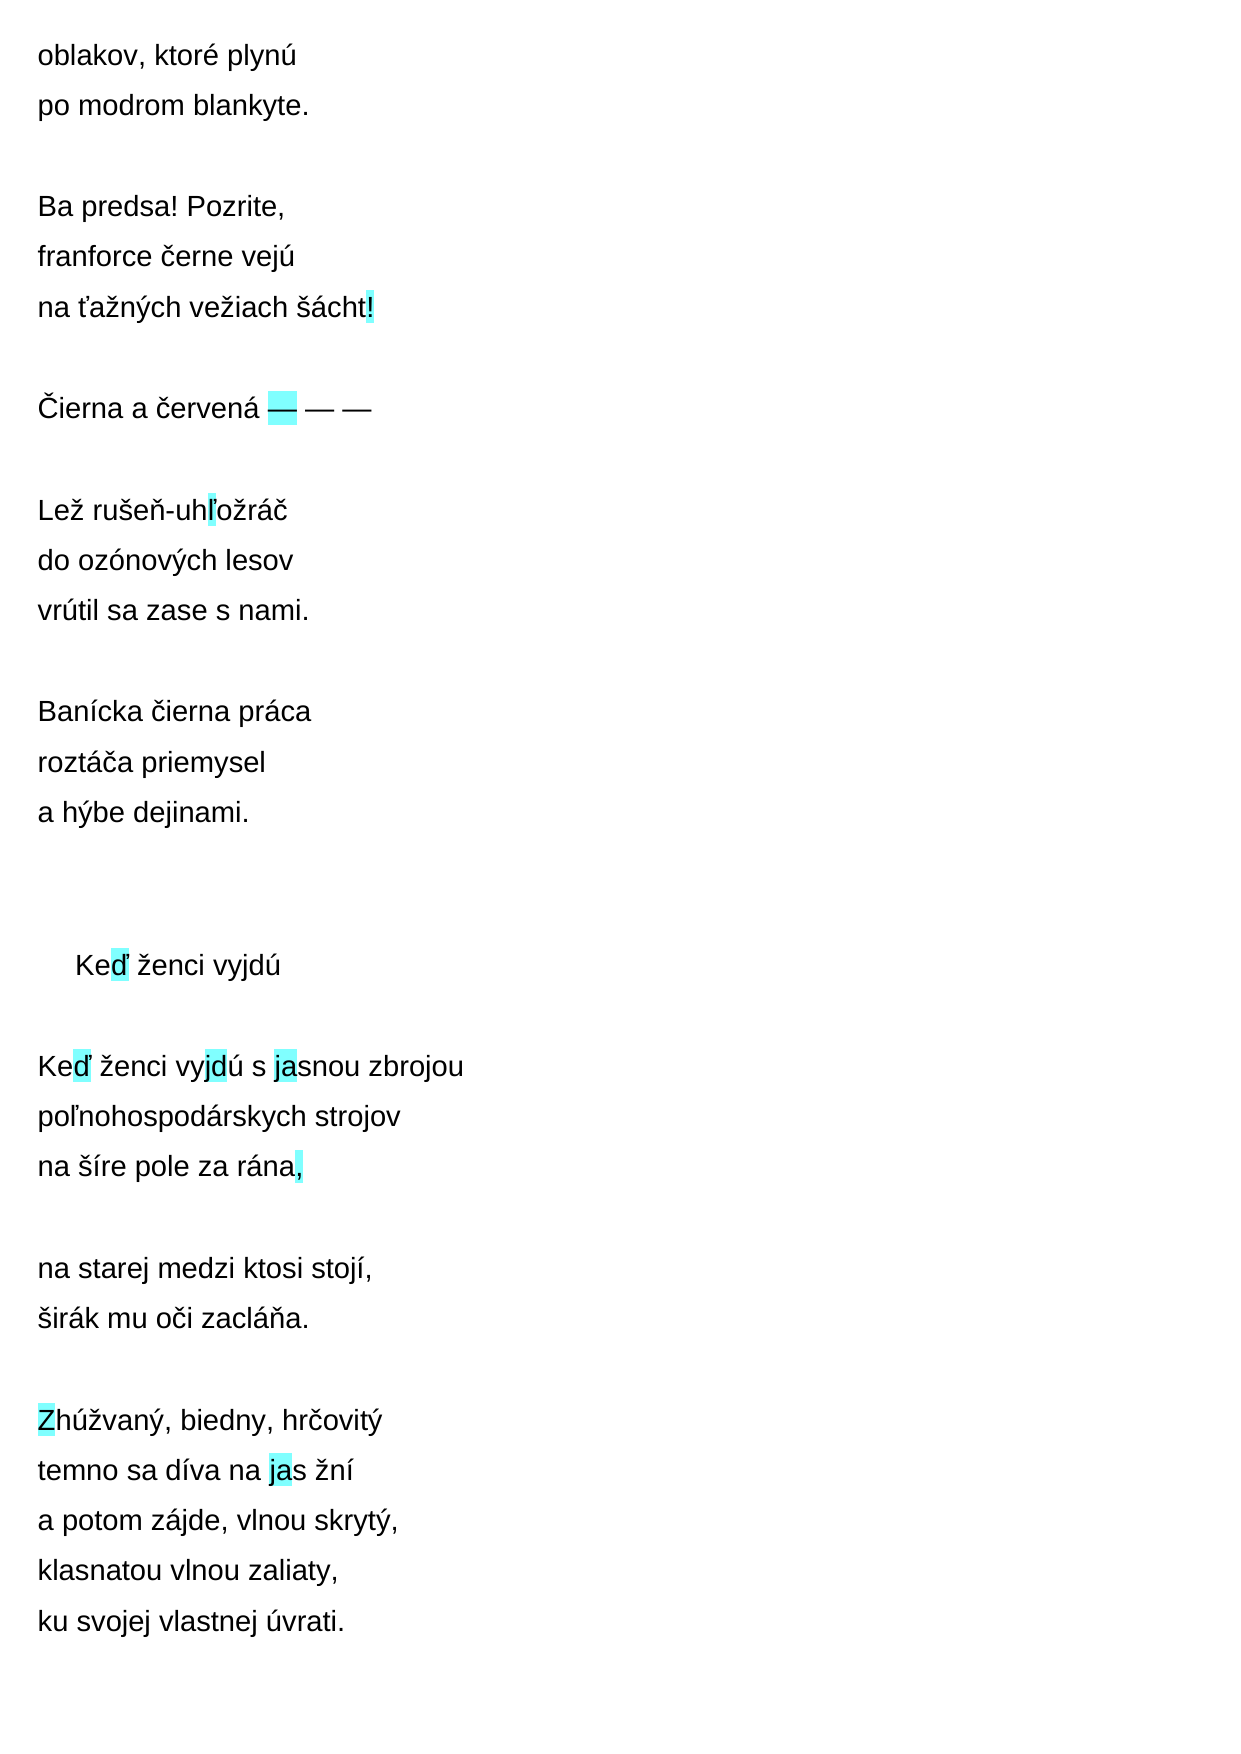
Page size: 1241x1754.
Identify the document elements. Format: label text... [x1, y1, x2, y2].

text poľnohospodárskych strojov [37, 1099, 1136, 1133]
text vrútil sa zase s nami. [37, 593, 1136, 627]
text Čierna a červená — — — [37, 391, 1136, 425]
text na šíre pole za rána, [37, 1149, 1136, 1183]
text po modrom blankyte. [37, 88, 1136, 121]
text na starej medzi ktosi stojí, [37, 1251, 1136, 1284]
text a hýbe dejinami. [37, 795, 1136, 829]
text klasnatou vlnou zaliaty, [37, 1553, 1136, 1587]
text Ba predsa! Pozrite, [37, 189, 1136, 223]
text Banícka čierna práca [37, 694, 1136, 728]
text oblakov, ktoré plynú [37, 37, 1136, 71]
text temno sa díva na jas žní [37, 1453, 1136, 1486]
text ku svojej vlastnej úvrati. [37, 1604, 1136, 1637]
text do ozónových lesov [37, 543, 1136, 576]
text roztáča priemysel [37, 745, 1136, 778]
text širák mu oči zacláňa. [37, 1301, 1136, 1335]
text Lež rušeň-uhľožráč [37, 492, 1136, 526]
text Keď ženci vyjdú s jasnou zbrojou [37, 1049, 1136, 1082]
text a potom zájde, vlnou skrytý, [37, 1503, 1136, 1537]
text Zhúžvaný, biedny, hrčovitý [37, 1402, 1136, 1436]
text na ťažných vežiach šácht! [37, 290, 1136, 323]
subtitle Keď ženci vyjdú [37, 947, 1136, 981]
text franforce černe vejú [37, 239, 1136, 273]
